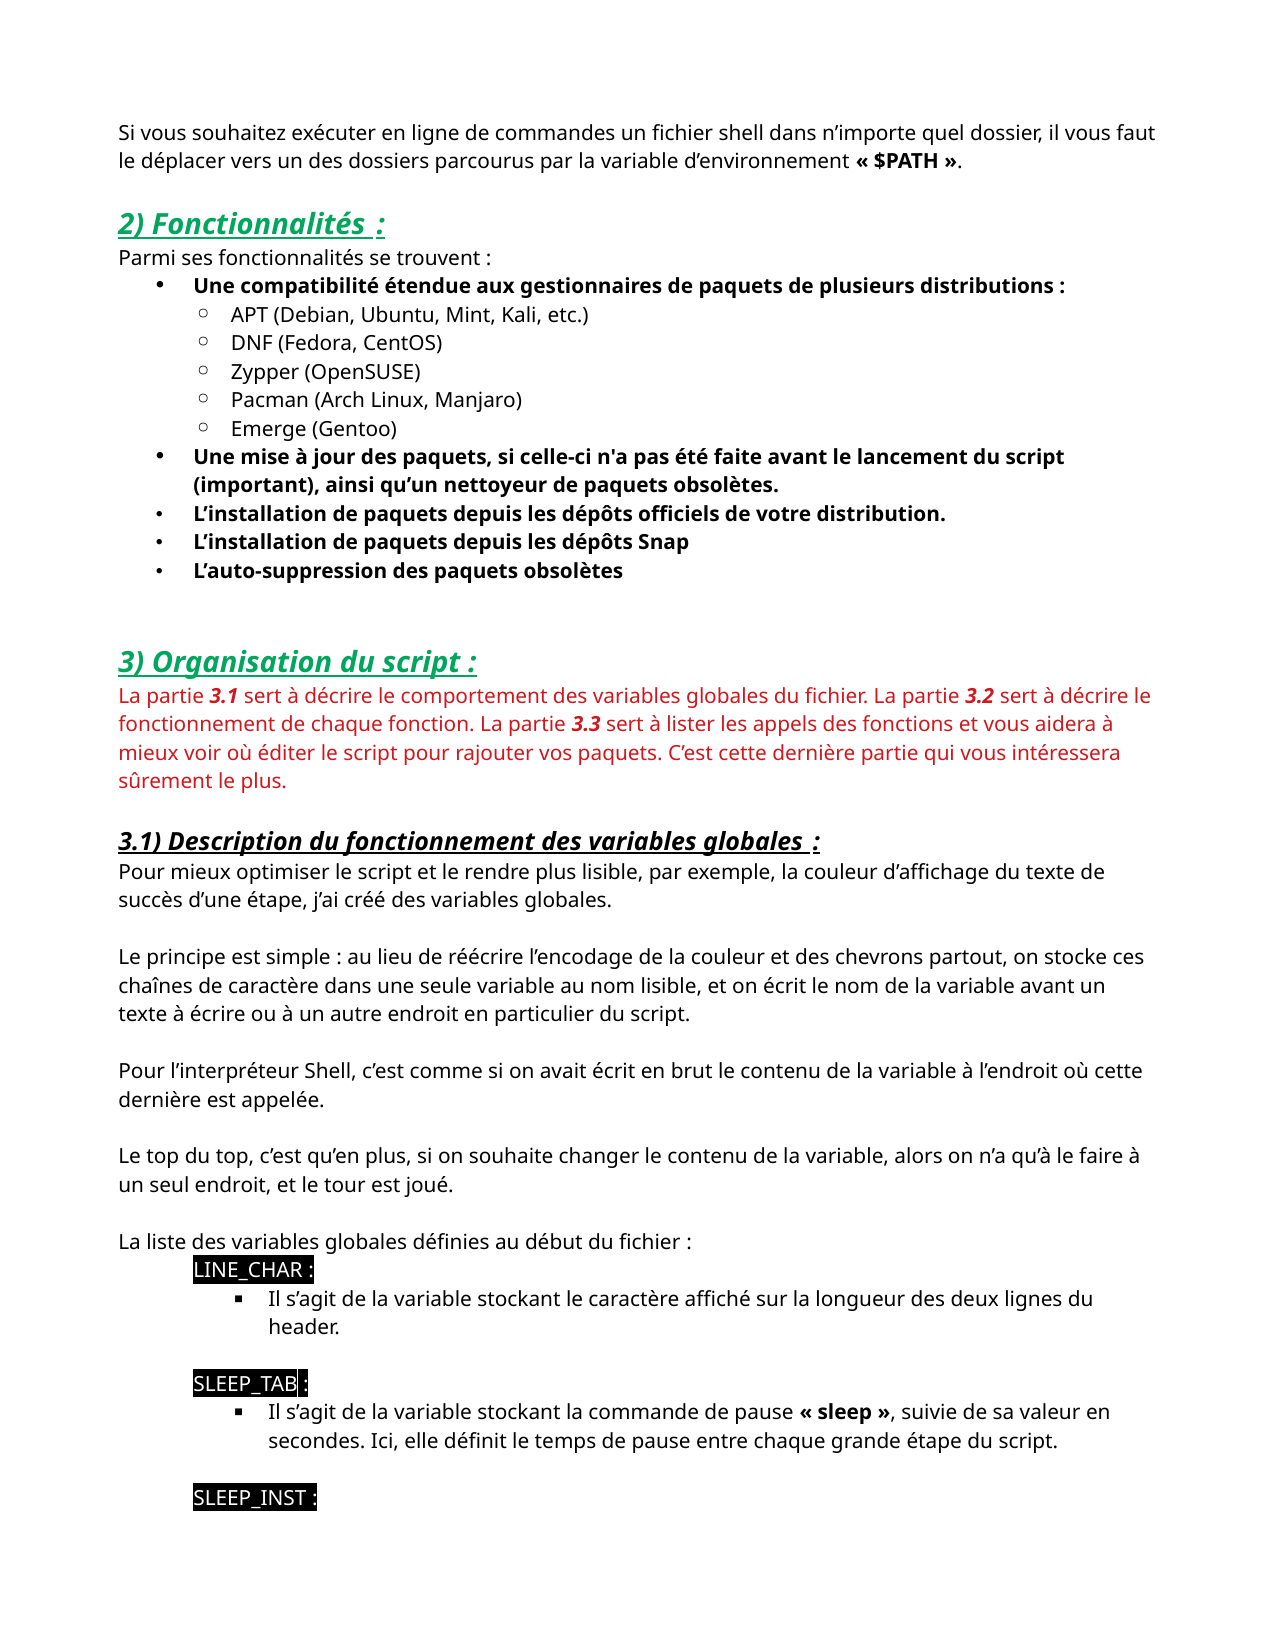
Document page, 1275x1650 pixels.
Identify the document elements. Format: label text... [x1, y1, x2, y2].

list Zypper (OpenSUSE) [193, 357, 1157, 385]
list Il s’agit de la variable stockant le caractère affiché sur la longueur des deux lignes du header. [231, 1284, 1157, 1341]
text 3.1) Description du fonctionnement des variables globales : [118, 823, 1157, 857]
list Une mise à jour des paquets, si celle-ci n'a pas été faite avant le lancement du script (important), ainsi qu’un nettoyeur de paquets obsolètes. [156, 442, 1157, 499]
text Pour mieux optimiser le script et le rendre plus lisible, par exemple, la couleur d’affichage du texte de succès d’une étape, j’ai créé des variables globales. [118, 857, 1157, 914]
list Une compatibilité étendue aux gestionnaires de paquets de plusieurs distributions : [156, 272, 1157, 300]
text Si vous souhaitez exécuter en ligne de commandes un fichier shell dans n’importe quel dossier, il vous faut le déplacer vers un des dossiers parcourus par la variable d’environnement « $PATH ». [118, 118, 1157, 175]
list Il s’agit de la variable stockant la commande de pause « sleep », suivie de sa valeur en secondes. Ici, elle définit le temps de pause entre chaque grande étape du script. [231, 1397, 1157, 1454]
text Pour l’interpréteur Shell, c’est comme si on avait écrit en brut le contenu de la variable à l’endroit où cette dernière est appelée. [118, 1056, 1157, 1113]
list DNF (Fedora, CentOS) [193, 328, 1157, 357]
text Le principe est simple : au lieu de réécrire l’encodage de la couleur et des chevrons partout, on stocke ces chaînes de caractère dans une seule variable au nom lisible, et on écrit le nom de la variable avant un texte à écrire ou à un autre endroit en particulier du script. [118, 942, 1157, 1028]
text Parmi ses fonctionnalités se trouvent : [118, 243, 1157, 272]
text 2) Fonctionnalités : [118, 203, 1157, 243]
text 3) Organisation du script : [118, 641, 1157, 681]
list L’installation de paquets depuis les dépôts officiels de votre distribution. [156, 499, 1157, 527]
list Pacman (Arch Linux, Manjaro) [193, 385, 1157, 414]
text La liste des variables globales définies au début du fichier : [118, 1227, 1157, 1255]
list SLEEP_TAB : [156, 1369, 1157, 1397]
list L’auto-suppression des paquets obsolètes [156, 556, 1157, 584]
list SLEEP_INST : [156, 1483, 1157, 1511]
text La partie 3.1 sert à décrire le comportement des variables globales du fichier. La partie 3.2 sert à décrire le fonctionnement de chaque fonction. La partie 3.3 sert à lister les appels des fonctions et vous aidera à mieux voir où éditer le script pour rajouter vos paquets. C’est cette dernière partie qui vous intéressera sûrement le plus. [118, 681, 1157, 795]
list APT (Debian, Ubuntu, Mint, Kali, etc.) [193, 300, 1157, 328]
list LINE_CHAR : [156, 1255, 1157, 1284]
text Le top du top, c’est qu’en plus, si on souhaite changer le contenu de la variable, alors on n’a qu’à le faire à un seul endroit, et le tour est joué. [118, 1142, 1157, 1198]
list L’installation de paquets depuis les dépôts Snap [156, 527, 1157, 556]
list Emerge (Gentoo) [193, 414, 1157, 442]
